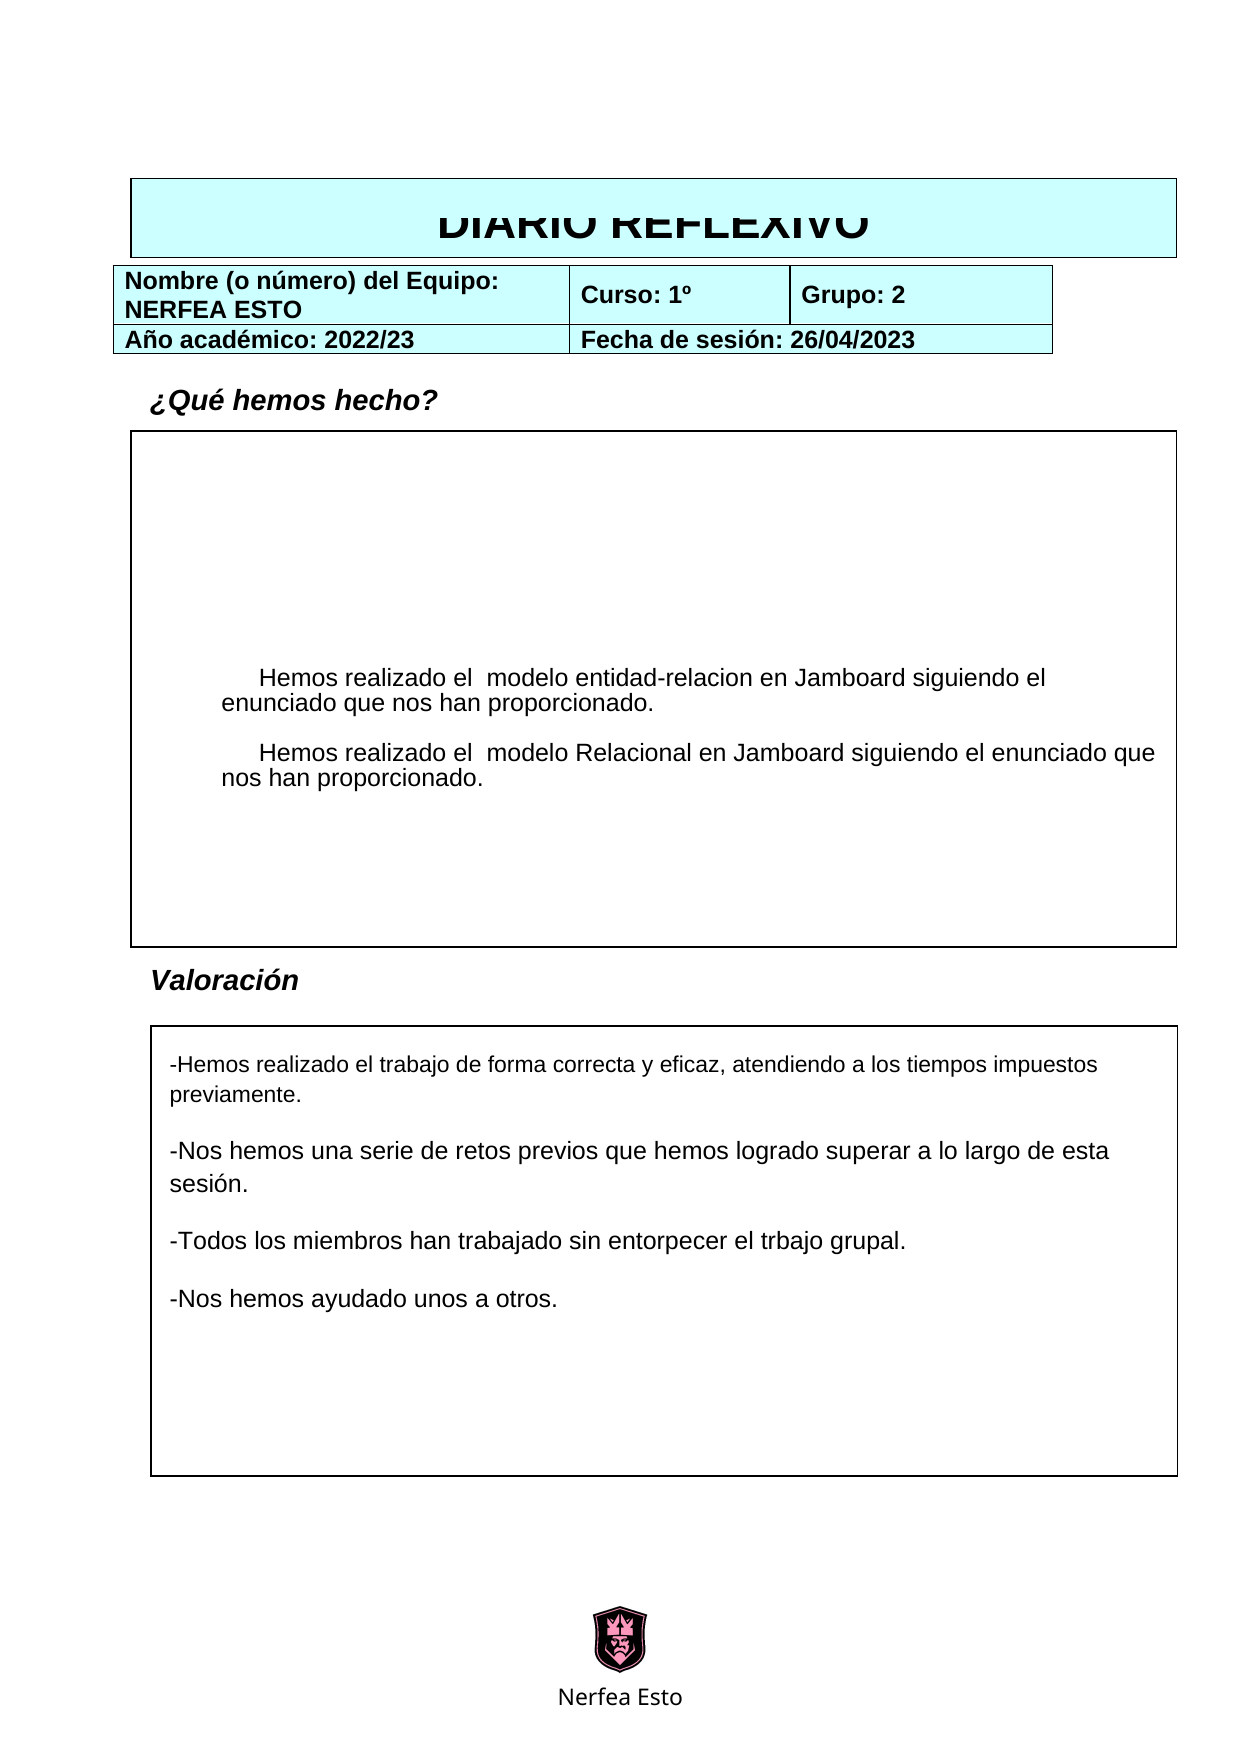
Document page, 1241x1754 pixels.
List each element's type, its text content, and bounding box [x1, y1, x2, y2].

table_header Curso: 1º [570, 266, 789, 323]
table_cell Fecha de sesión: 26/04/2023 [570, 325, 1052, 353]
text Valoración [150, 963, 1090, 996]
text Hemos realizado el modelo entidad-relacion en Jamboard siguiendo el enunciado que nos han proporcionado. [221, 666, 1162, 716]
picture [551, 1601, 689, 1678]
text Hemos realizado el modelo Relacional en Jamboard siguiendo el enunciado que nos han proporcionado. [221, 741, 1162, 791]
table_header Nombre (o número) del Equipo: NERFEA ESTO [114, 266, 569, 323]
text ¿Qué hemos hecho? [150, 383, 1090, 417]
table_header Grupo: 2 [791, 266, 1052, 323]
text DIARIO REFLEXIVO [146, 219, 1162, 243]
table_cell Año académico: 2022/23 [114, 325, 569, 353]
